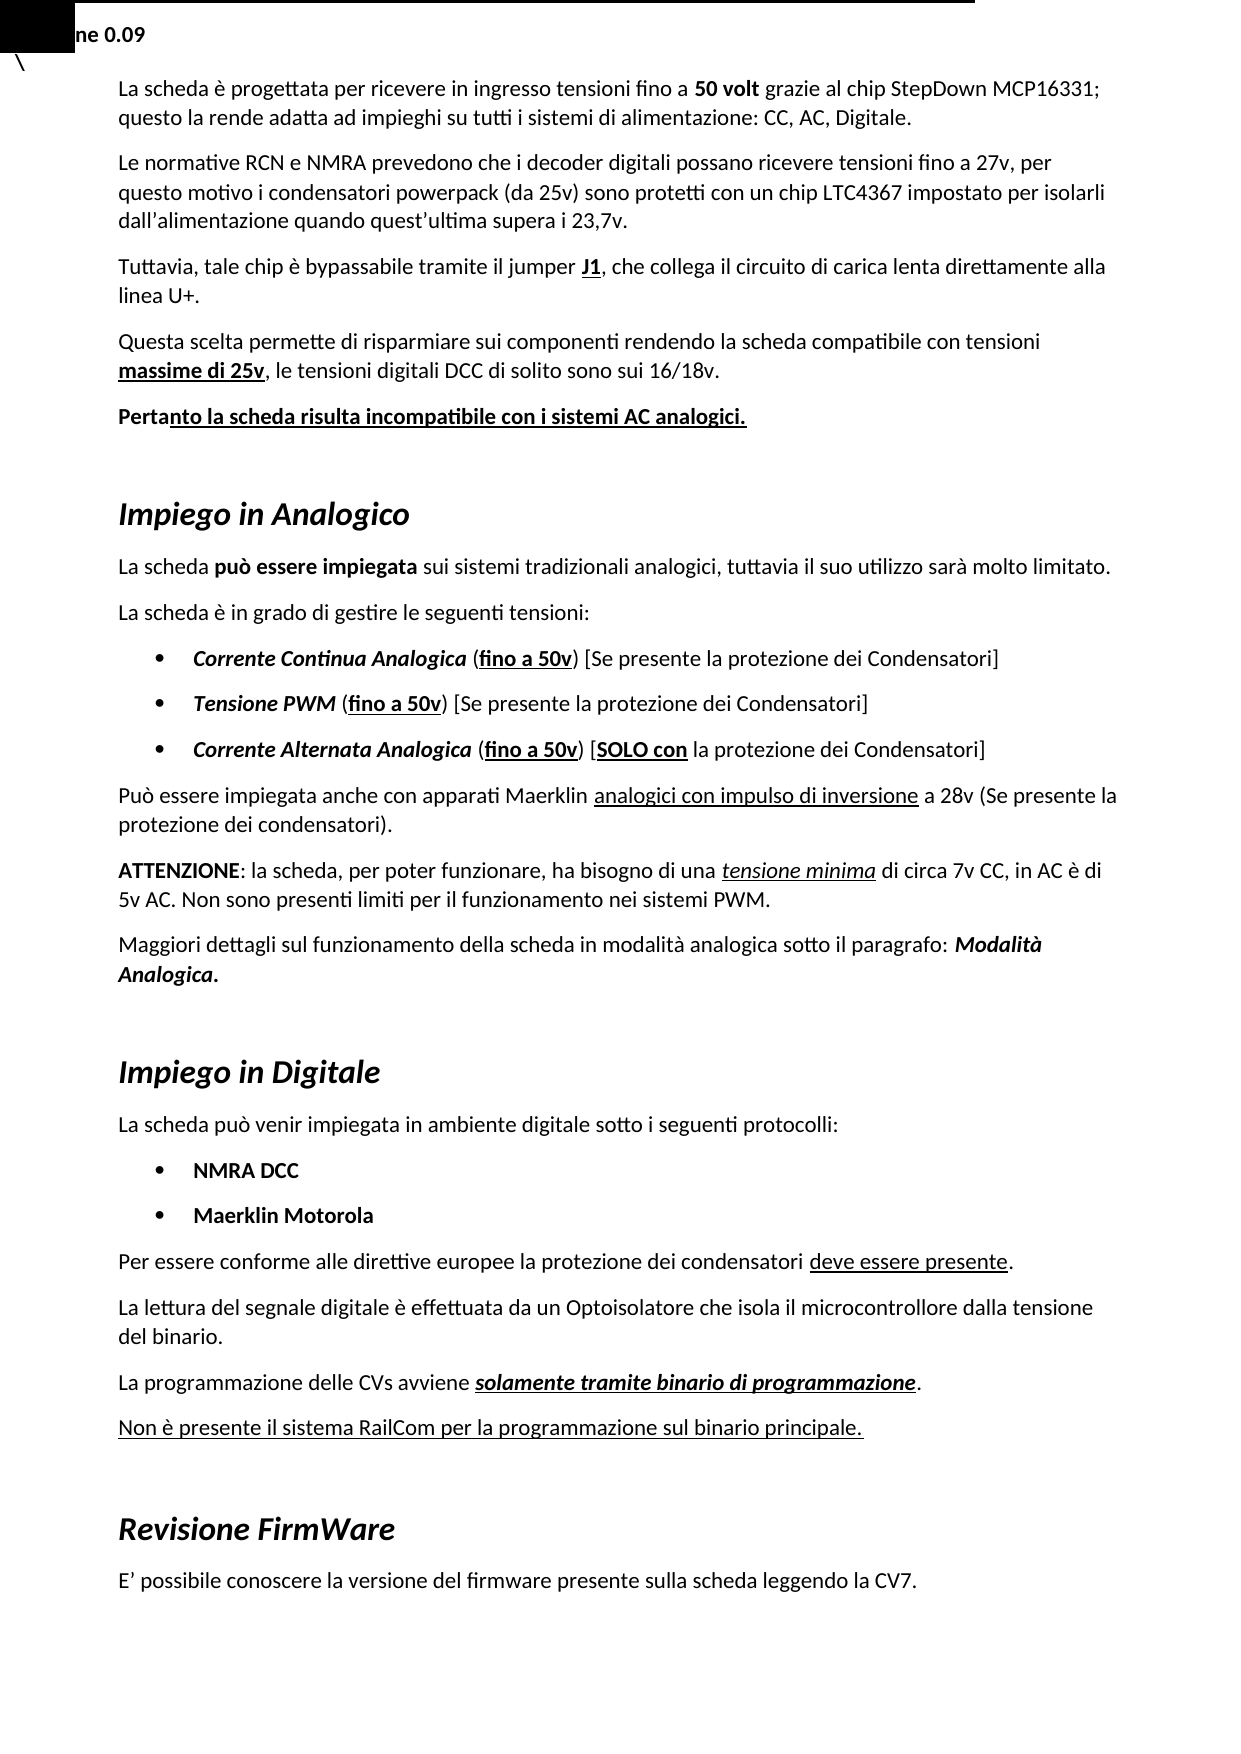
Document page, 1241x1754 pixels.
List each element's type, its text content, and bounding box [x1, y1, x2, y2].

text La scheda può venir impiegata in ambiente digitale sotto i seguenti protocolli: [118, 1110, 1122, 1138]
text Pertanto la scheda risulta incompatibile con i sistemi AC analogici. [118, 402, 1122, 430]
text La programmazione delle CVs avviene solamente tramite binario di programmazione. [118, 1368, 1122, 1396]
text Tuttavia, tale chip è bypassabile tramite il jumper J1, che collega il circuito di carica lenta direttamente alla linea U+. [118, 252, 1122, 309]
list Corrente Continua Analogica (fino a 50v) [Se presente la protezione dei Condensatori] [156, 644, 1122, 672]
text Maggiori dettagli sul funzionamento della scheda in modalità analogica sotto il paragrafo: Modalità Analogica. [118, 931, 1122, 988]
subtitle Impiego in Analogico [118, 493, 1122, 534]
text Non è presente il sistema RailCom per la programmazione sul binario principale. [118, 1413, 1122, 1442]
text La scheda è progettata per ricevere in ingresso tensioni fino a 50 volt grazie al chip StepDown MCP16331; questo la rende adatta ad impieghi su tutti i sistemi di alimentazione: CC, AC, Digitale. [118, 74, 1122, 131]
text La scheda è in grado di gestire le seguenti tensioni: [118, 598, 1122, 626]
text La scheda può essere impiegata sui sistemi tradizionali analogici, tuttavia il suo utilizzo sarà molto limitato. [118, 552, 1122, 580]
text E’ possibile conoscere la versione del firmware presente sulla scheda leggendo la CV7. [118, 1567, 1122, 1594]
text Per essere conforme alle direttive europee la protezione dei condensatori deve essere presente. [118, 1247, 1122, 1275]
text Può essere impiegata anche con apparati Maerklin analogici con impulso di inversione a 28v (Se presente la protezione dei condensatori). [118, 781, 1122, 838]
text Le normative RCN e NMRA prevedono che i decoder digitali possano ricevere tensioni fino a 27v, per questo motivo i condensatori powerpack (da 25v) sono protetti con un chip LTC4367 impostato per isolarli dall’alimentazione quando quest’ultima supera i 23,7v. [118, 148, 1122, 235]
list Corrente Alternata Analogica (fino a 50v) [SOLO con la protezione dei Condensatori] [156, 735, 1122, 763]
list Maerklin Motorola [156, 1202, 1122, 1229]
subtitle Revisione FirmWare [118, 1508, 1122, 1548]
text ATTENZIONE: la scheda, per poter funzionare, ha bisogno di una tensione minima di circa 7v CC, in AC è di 5v AC. Non sono presenti limiti per il funzionamento nei sistemi PWM. [118, 856, 1122, 913]
list NMRA DCC [156, 1156, 1122, 1184]
subtitle Impiego in Digitale [118, 1051, 1122, 1092]
text La lettura del segnale digitale è effettuata da un Optoisolatore che isola il microcontrollore dalla tensione del binario. [118, 1293, 1122, 1350]
text Questa scelta permette di risparmiare sui componenti rendendo la scheda compatibile con tensioni massime di 25v, le tensioni digitali DCC di solito sono sui 16/18v. [118, 327, 1122, 384]
list Tensione PWM (fino a 50v) [Se presente la protezione dei Condensatori] [156, 689, 1122, 718]
